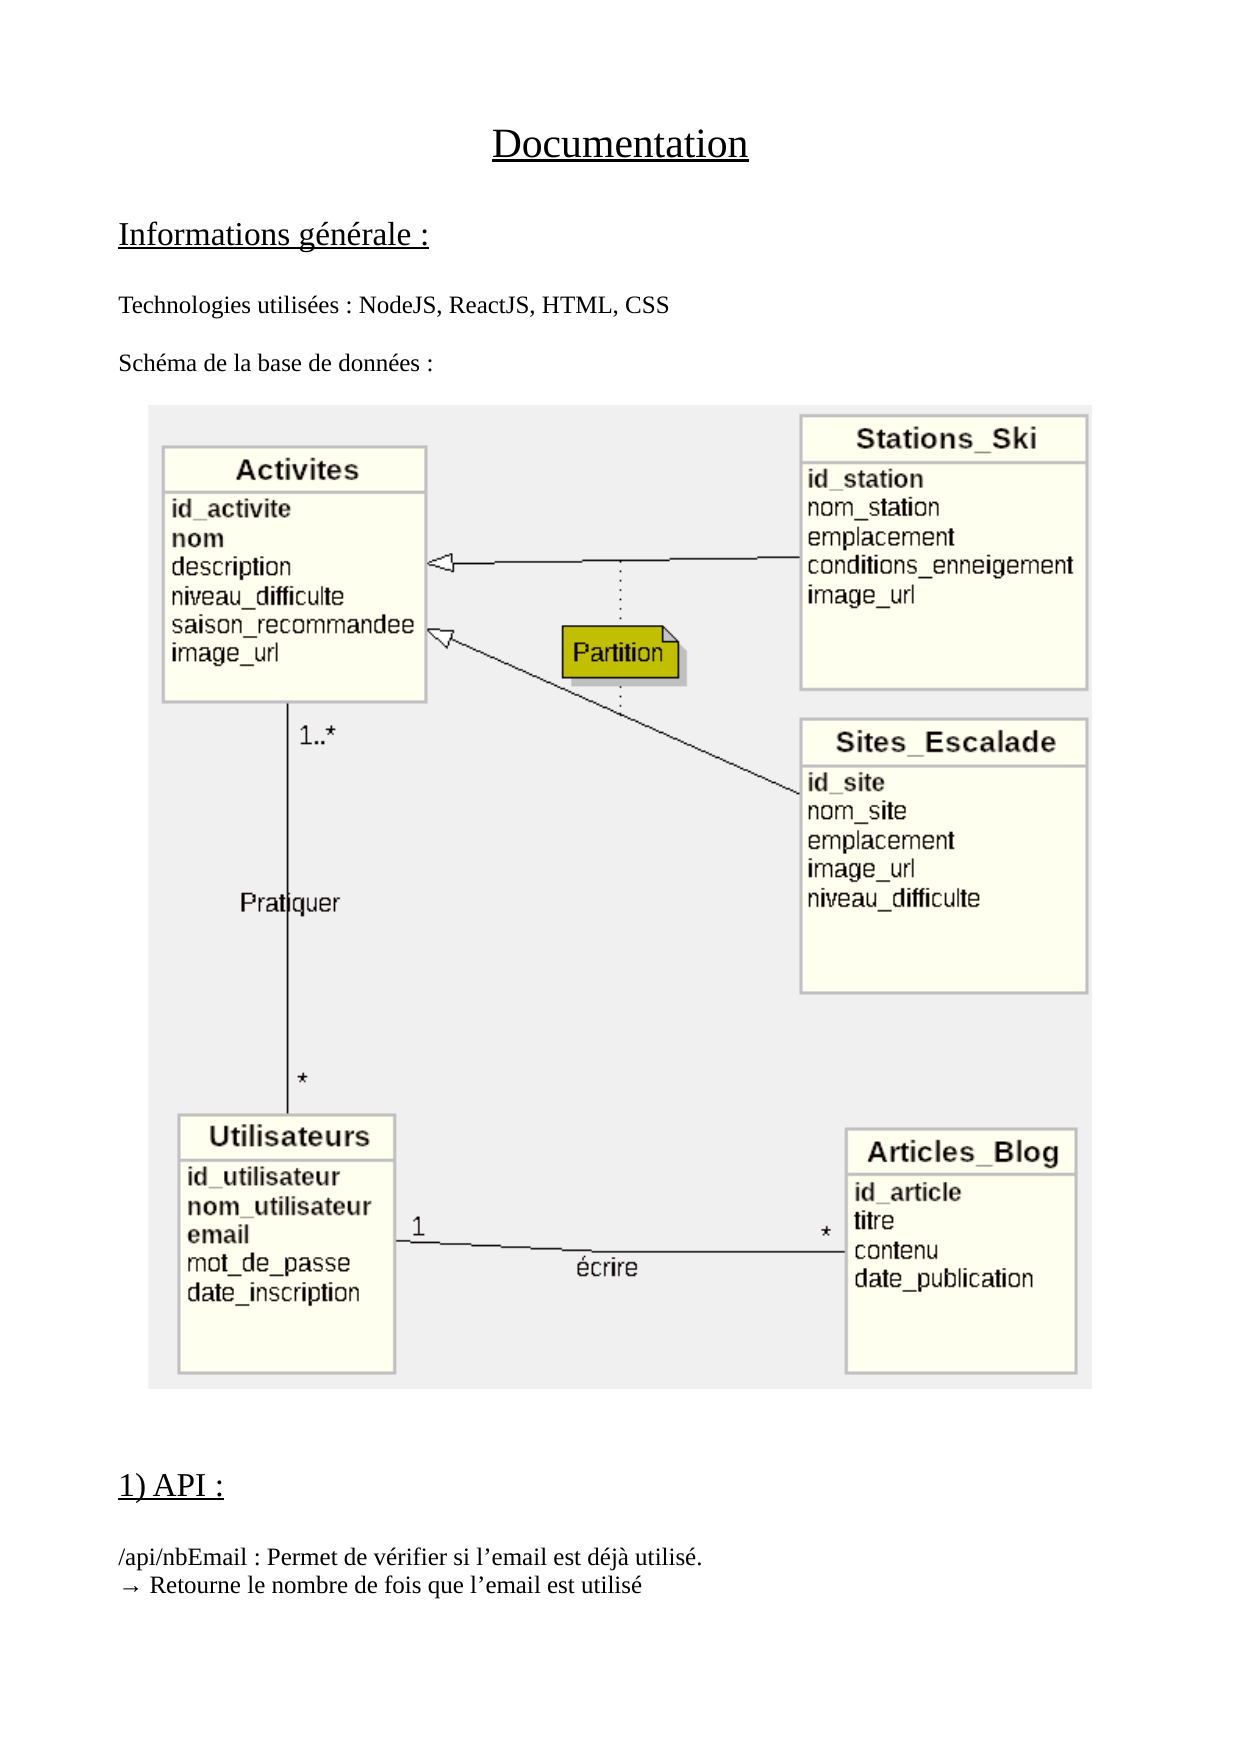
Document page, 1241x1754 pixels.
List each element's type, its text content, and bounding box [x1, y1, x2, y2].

text Informations générale : [118, 214, 1122, 252]
text 1) API : [118, 1465, 1122, 1503]
text → Retourne le nombre de fois que l’email est utilisé [118, 1571, 1122, 1599]
text Documentation [118, 118, 1122, 166]
text /api/nbEmail : Permet de vérifier si l’email est déjà utilisé. [118, 1542, 1122, 1571]
text Technologies utilisées : NodeJS, ReactJS, HTML, CSS [118, 291, 1122, 319]
text Schéma de la base de données : [118, 348, 1122, 377]
picture [148, 405, 1092, 1389]
